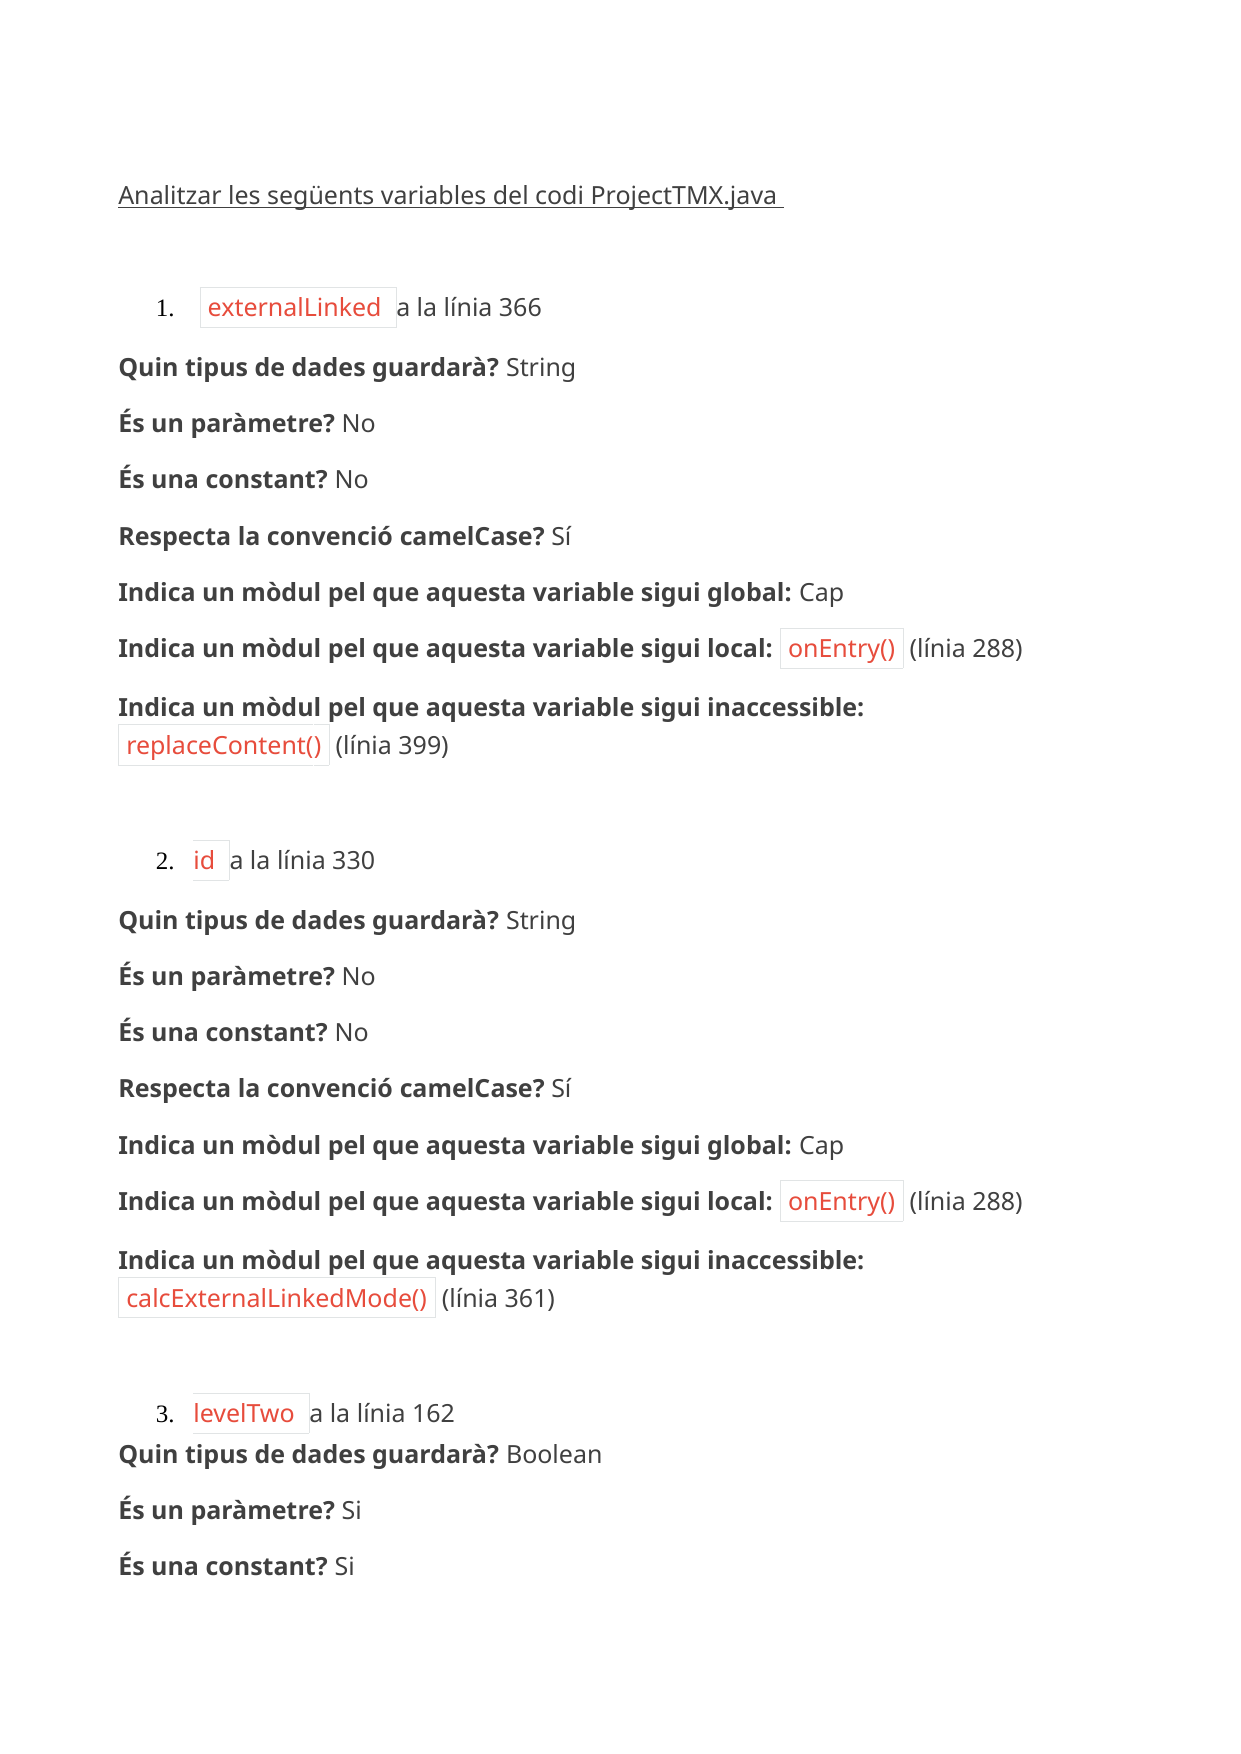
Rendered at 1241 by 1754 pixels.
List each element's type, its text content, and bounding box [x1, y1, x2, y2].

list (línia 288) [904, 627, 1122, 668]
list externalLinked a la línia 366 [156, 287, 200, 327]
list Indica un mòdul pel que aquesta variable sigui local: [118, 1180, 780, 1221]
text Analitzar les següents variables del codi ProjectTMX.java [118, 174, 1122, 212]
list És un paràmetre? No [118, 955, 1122, 993]
list levelTwo a la línia 162 [156, 1392, 309, 1433]
list És una constant? No [118, 1011, 1122, 1049]
list id a la línia 330 [156, 840, 229, 880]
list id a la línia 330 [230, 840, 1122, 880]
list onEntry() [781, 1181, 903, 1221]
list externalLinked a la línia 366 [201, 288, 396, 327]
list És una constant? Si [118, 1546, 1122, 1583]
list Indica un mòdul pel que aquesta variable sigui inaccessible: replaceContent() (línia 399) [118, 687, 1122, 765]
list Indica un mòdul pel que aquesta variable sigui global: Cap [118, 571, 1122, 609]
list (línia 288) [904, 1180, 1122, 1221]
list Respecta la convenció camelCase? Sí [118, 1068, 1122, 1105]
list És un paràmetre? Si [118, 1489, 1122, 1527]
list Respecta la convenció camelCase? Sí [118, 515, 1122, 552]
list És una constant? No [118, 459, 1122, 496]
list Indica un mòdul pel que aquesta variable sigui global: Cap [118, 1124, 1122, 1161]
list Indica un mòdul pel que aquesta variable sigui local: onEntry() [118, 627, 903, 668]
list externalLinked a la línia 366 [397, 287, 1122, 327]
list Quin tipus de dades guardarà? String [118, 899, 1122, 936]
list levelTwo a la línia 162 [310, 1392, 1122, 1433]
list Quin tipus de dades guardarà? String [118, 346, 1122, 384]
list És un paràmetre? No [118, 402, 1122, 440]
list Quin tipus de dades guardarà? Boolean [118, 1433, 1122, 1471]
list Indica un mòdul pel que aquesta variable sigui inaccessible: calcExternalLinkedMode() (línia 361) [118, 1239, 1122, 1317]
